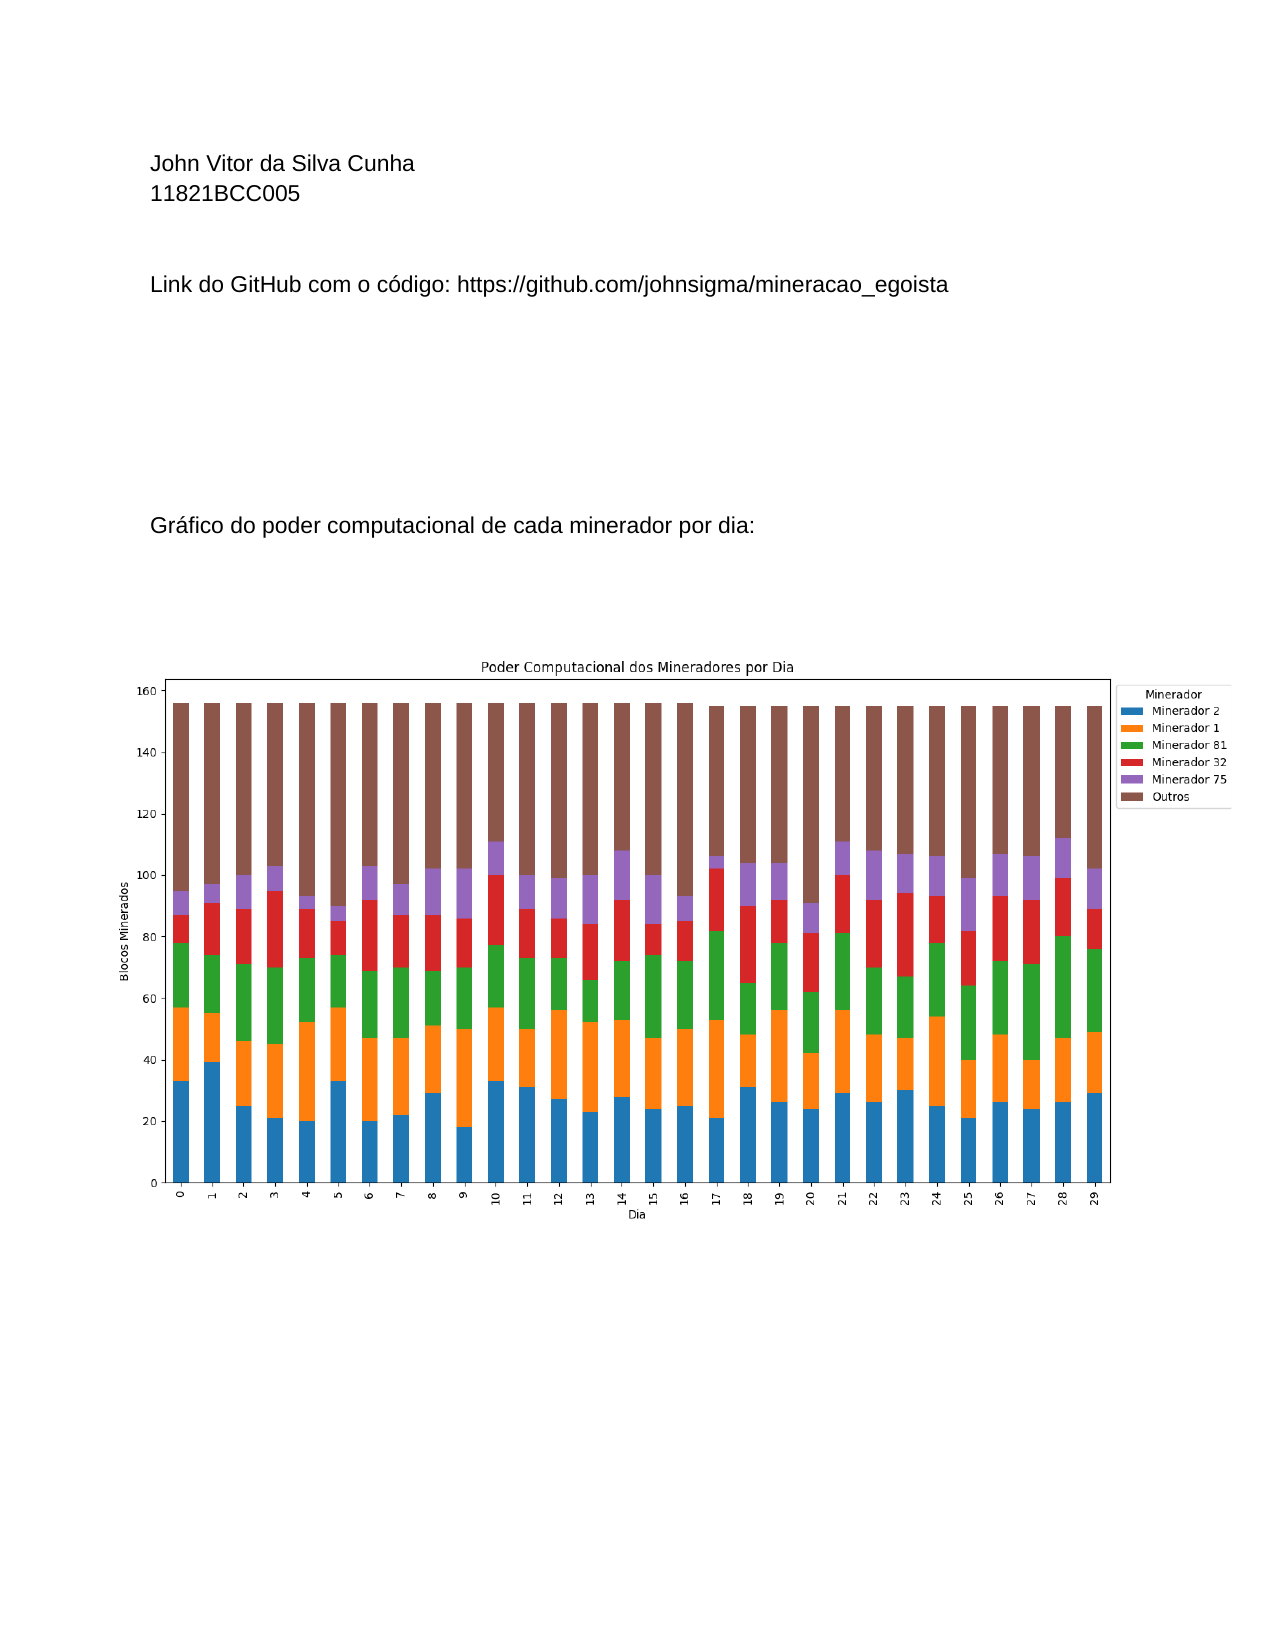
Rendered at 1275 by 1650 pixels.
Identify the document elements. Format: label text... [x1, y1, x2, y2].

text John Vitor da Silva Cunha [150, 150, 1125, 176]
text 11821BCC005 [150, 180, 1125, 207]
picture [12, 601, 1232, 1254]
text Link do GitHub com o código: https://github.com/johnsigma/mineracao_egoista [150, 271, 1125, 297]
text Gráfico do poder computacional de cada minerador por dia: [150, 512, 1125, 539]
